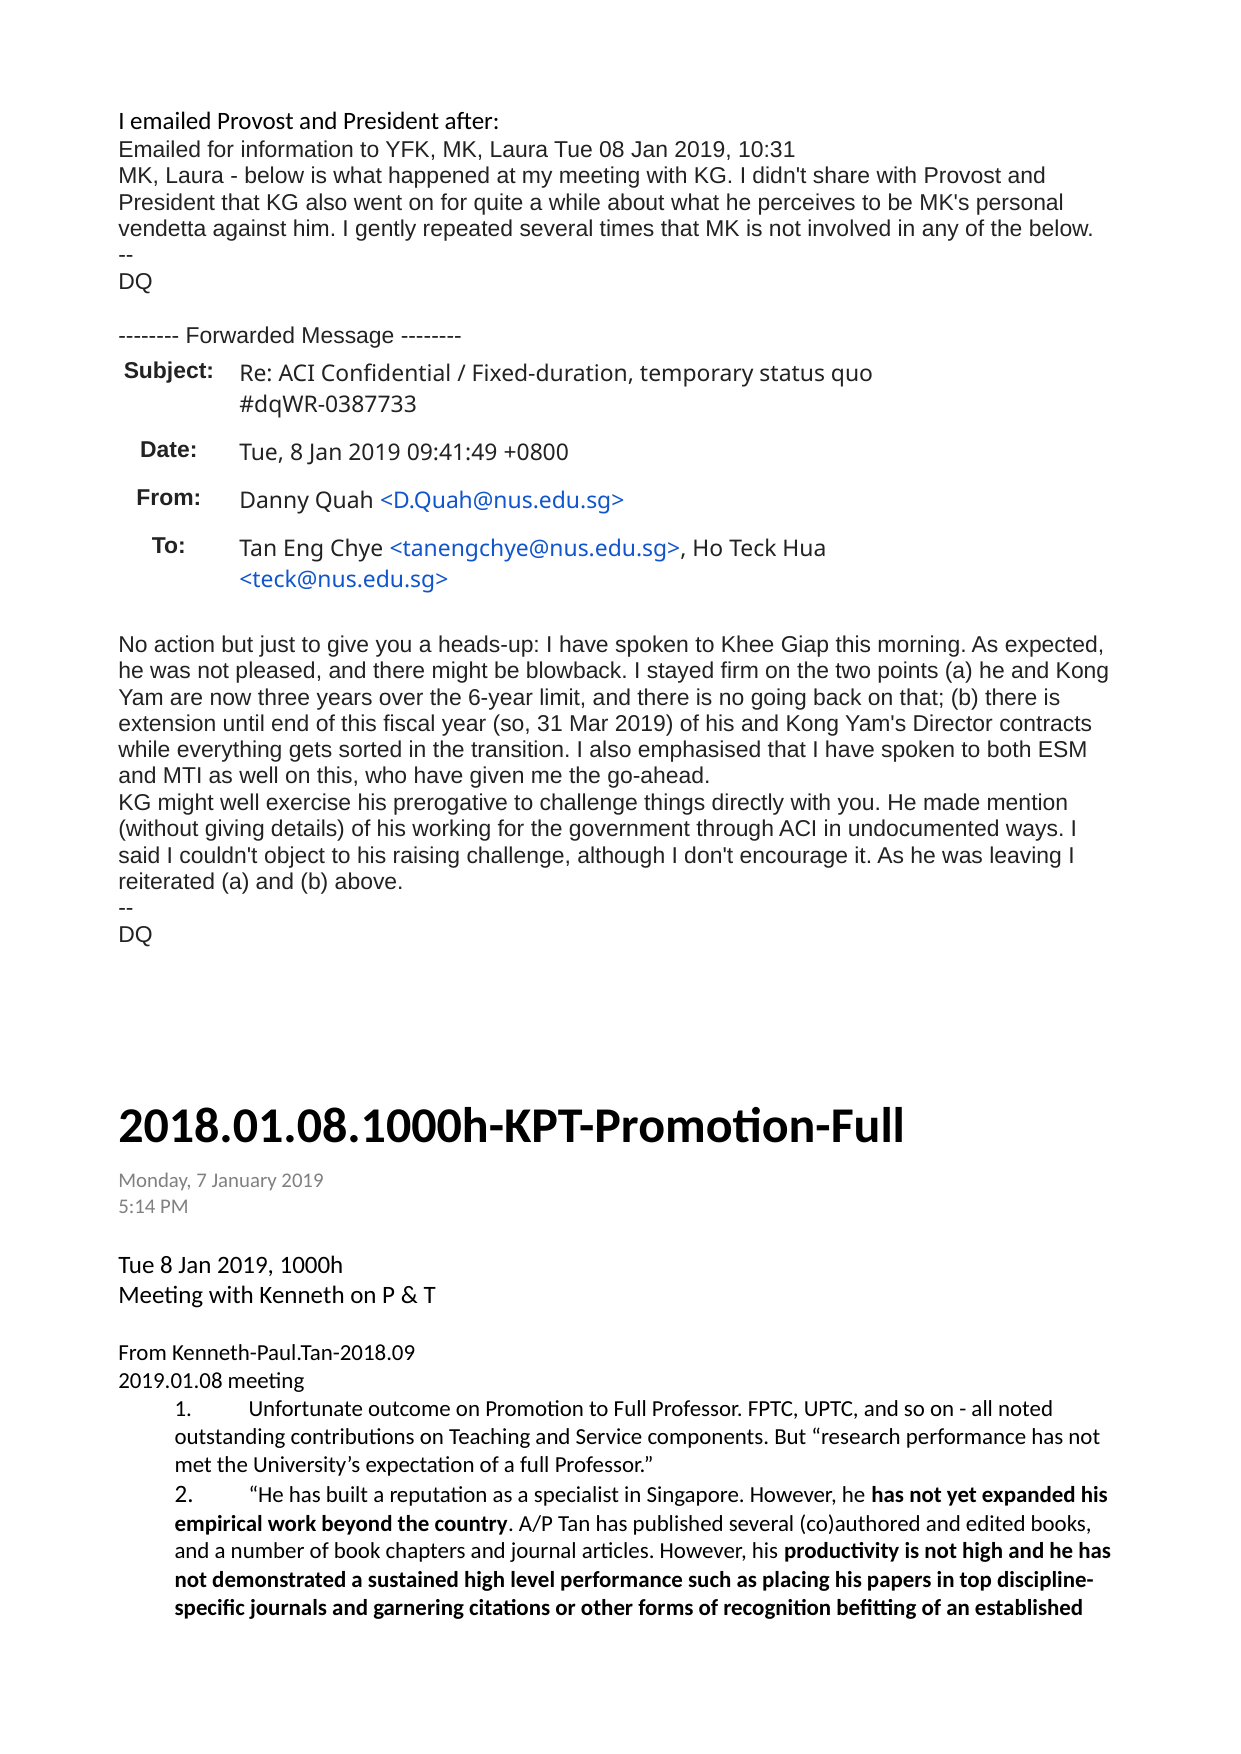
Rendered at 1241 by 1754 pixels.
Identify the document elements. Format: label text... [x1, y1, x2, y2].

text DQ [118, 921, 1122, 947]
text -- [118, 241, 1122, 268]
list “He has built a reputation as a specialist in Singapore. However, he has not yet expanded his empirical work beyond the country. A/P Tan has published several (co)authored and edited books, and a number of book chapters and journal articles. However, his productivity is not high and he has not demonstrated a sustained high level performance such as placing his papers in top discipline-specific journals and garnering citations or other forms of recognition befitting of an established [174, 1478, 1122, 1621]
text Meeting with Kenneth on P & T [118, 1279, 1122, 1310]
table_cell From: [106, 476, 231, 523]
table_cell Tan Eng Chye <tanengchye@nus.edu.sg>, Ho Teck Hua <teck@nus.edu.sg> [231, 524, 967, 603]
text 2019.01.08 meeting [118, 1366, 1122, 1394]
text KG might well exercise his prerogative to challenge things directly with you. He made mention (without giving details) of his working for the government through ACI in undocumented ways. I said I couldn't object to his raising challenge, although I don't encourage it. As he was leaving I reiterated (a) and (b) above. [118, 789, 1122, 894]
table_cell Date: [106, 428, 231, 476]
text I emailed Provost and President after: [118, 106, 1122, 136]
table_header Subject: [106, 349, 231, 428]
text No action but just to give you a heads-up: I have spoken to Khee Giap this morning. As expected, he was not pleased, and there might be blowback. I stayed firm on the two points (a) he and Kong Yam are now three years over the 6-year limit, and there is no going back on that; (b) there is extension until end of this fiscal year (so, 31 Mar 2019) of his and Kong Yam's Director contracts while everything gets sorted in the transition. I also emphasised that I have spoken to both ESM and MTI as well on this, who have given me the go-ahead. [118, 631, 1122, 789]
list Unfortunate outcome on Promotion to Full Professor. FPTC, UPTC, and so on - all noted outstanding contributions on Teaching and Service components. But “research performance has not met the University’s expectation of a full Professor.” [174, 1394, 1122, 1478]
table_cell To: [106, 524, 231, 603]
text Tue 8 Jan 2019, 1000h [118, 1249, 1122, 1279]
table_cell Tue, 8 Jan 2019 09:41:49 +0800 [231, 428, 967, 476]
text 5:14 PM [118, 1193, 1122, 1218]
text -- [118, 894, 1122, 921]
table_header Re: ACI Confidential / Fixed-duration, temporary status quo #dqWR-0387733 [231, 349, 967, 428]
text Emailed for information to YFK, MK, Laura Tue 08 Jan 2019, 10:31 [118, 136, 1122, 162]
text From Kenneth-Paul.Tan-2018.09 [118, 1338, 1122, 1366]
text -------- Forwarded Message -------- [118, 322, 1122, 348]
subtitle 2018.01.08.1000h-KPT-Promotion-Full [118, 1094, 1122, 1155]
text Monday, 7 January 2019 [118, 1168, 1122, 1193]
text DQ [118, 268, 1122, 294]
text MK, Laura - below is what happened at my meeting with KG. I didn't share with Provost and President that KG also went on for quite a while about what he perceives to be MK's personal vendetta against him. I gently repeated several times that MK is not involved in any of the below. [118, 162, 1122, 241]
table_cell Danny Quah <D.Quah@nus.edu.sg> [231, 476, 967, 523]
